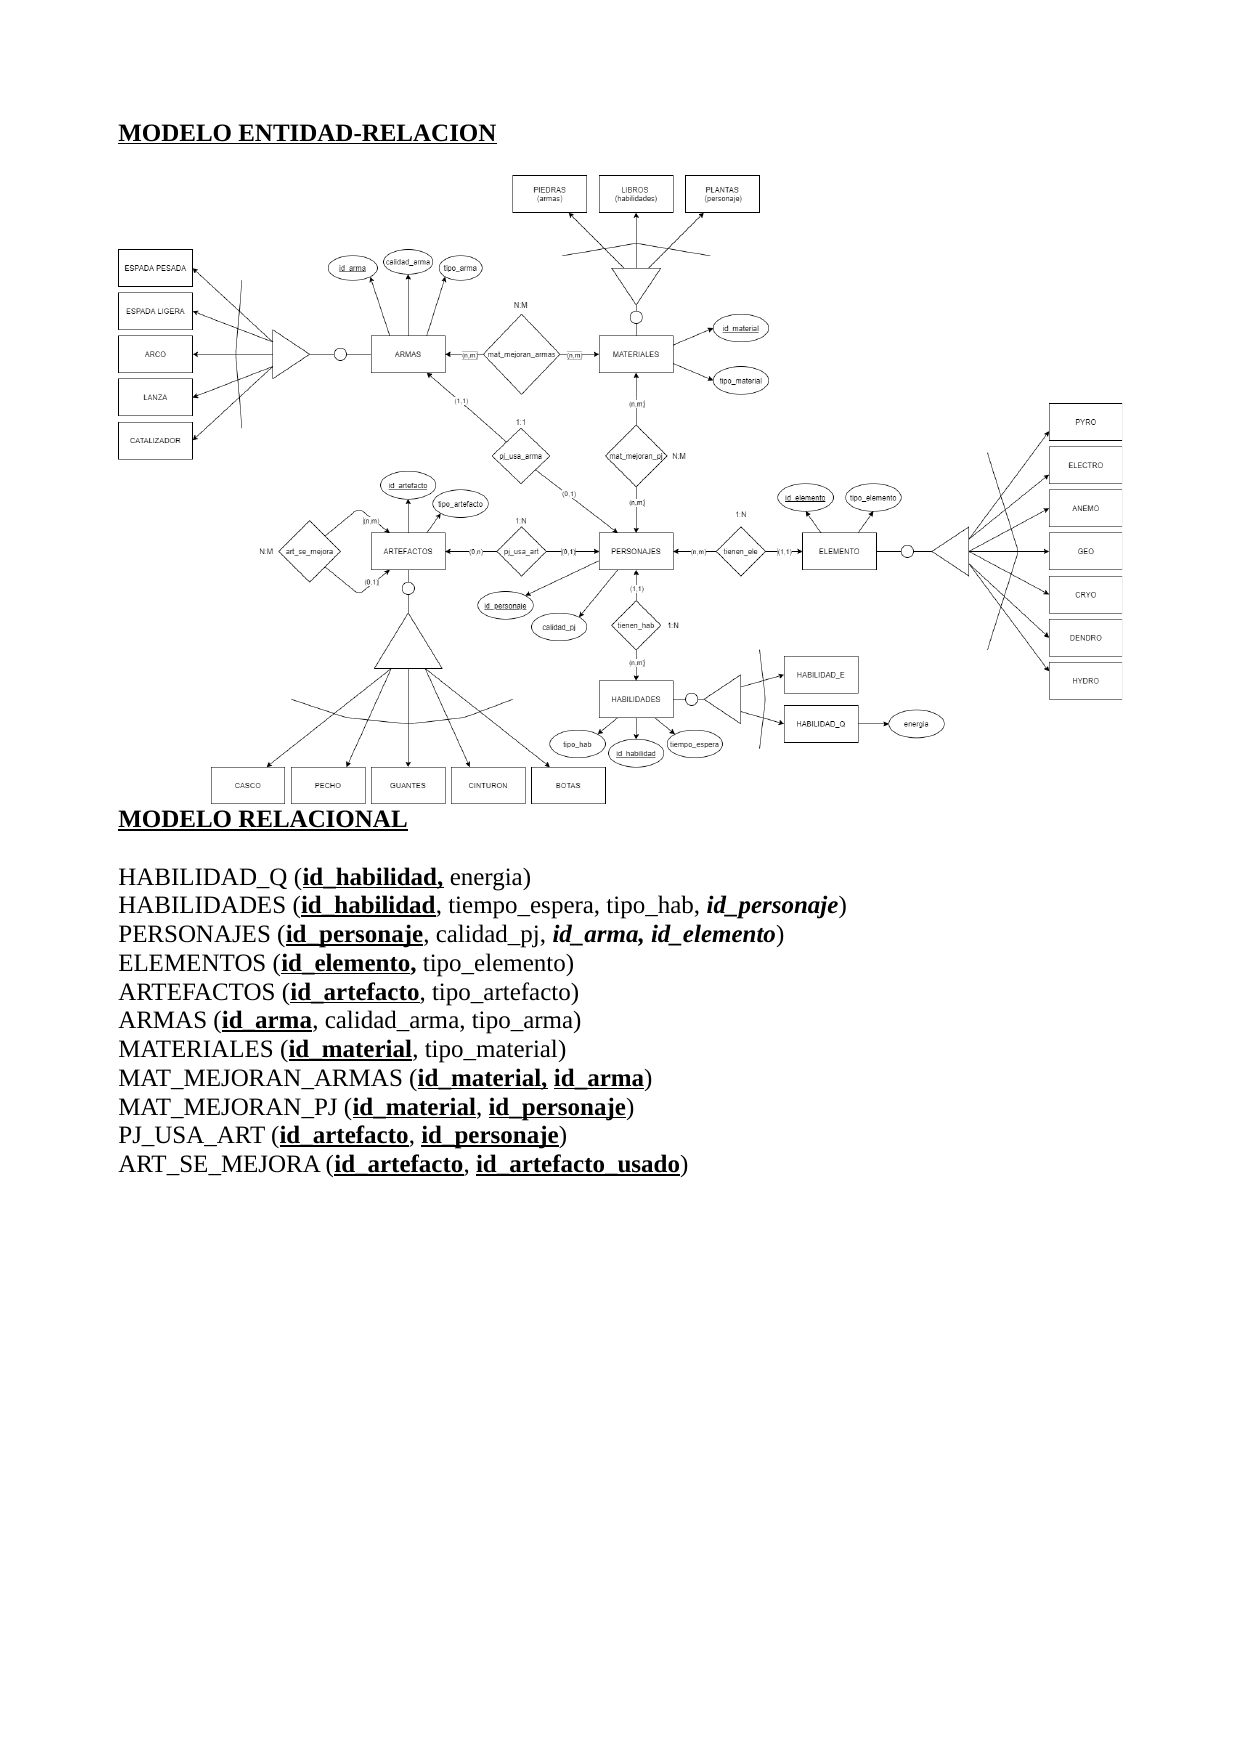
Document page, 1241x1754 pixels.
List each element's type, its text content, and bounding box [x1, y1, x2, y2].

text MODELO RELACIONAL [118, 804, 1122, 833]
picture [118, 175, 1123, 804]
text MAT_MEJORAN_PJ (id_material, id_personaje) [118, 1092, 1122, 1120]
text HABILIDADES (id_habilidad, tiempo_espera, tipo_hab, id_personaje) [118, 890, 1122, 919]
text PJ_USA_ART (id_artefacto, id_personaje) [118, 1120, 1122, 1149]
text ARTEFACTOS (id_artefacto, tipo_artefacto) [118, 977, 1122, 1005]
text HABILIDAD_Q (id_habilidad, energia) [118, 862, 1122, 890]
text ELEMENTOS (id_elemento, tipo_elemento) [118, 948, 1122, 977]
text ART_SE_MEJORA (id_artefacto, id_artefacto_usado) [118, 1149, 1122, 1178]
text MODELO ENTIDAD-RELACION [118, 118, 1122, 147]
text MATERIALES (id_material, tipo_material) [118, 1034, 1122, 1063]
text PERSONAJES (id_personaje, calidad_pj, id_arma, id_elemento) [118, 919, 1122, 948]
text ARMAS (id_arma, calidad_arma, tipo_arma) [118, 1005, 1122, 1034]
text MAT_MEJORAN_ARMAS (id_material, id_arma) [118, 1063, 1122, 1092]
